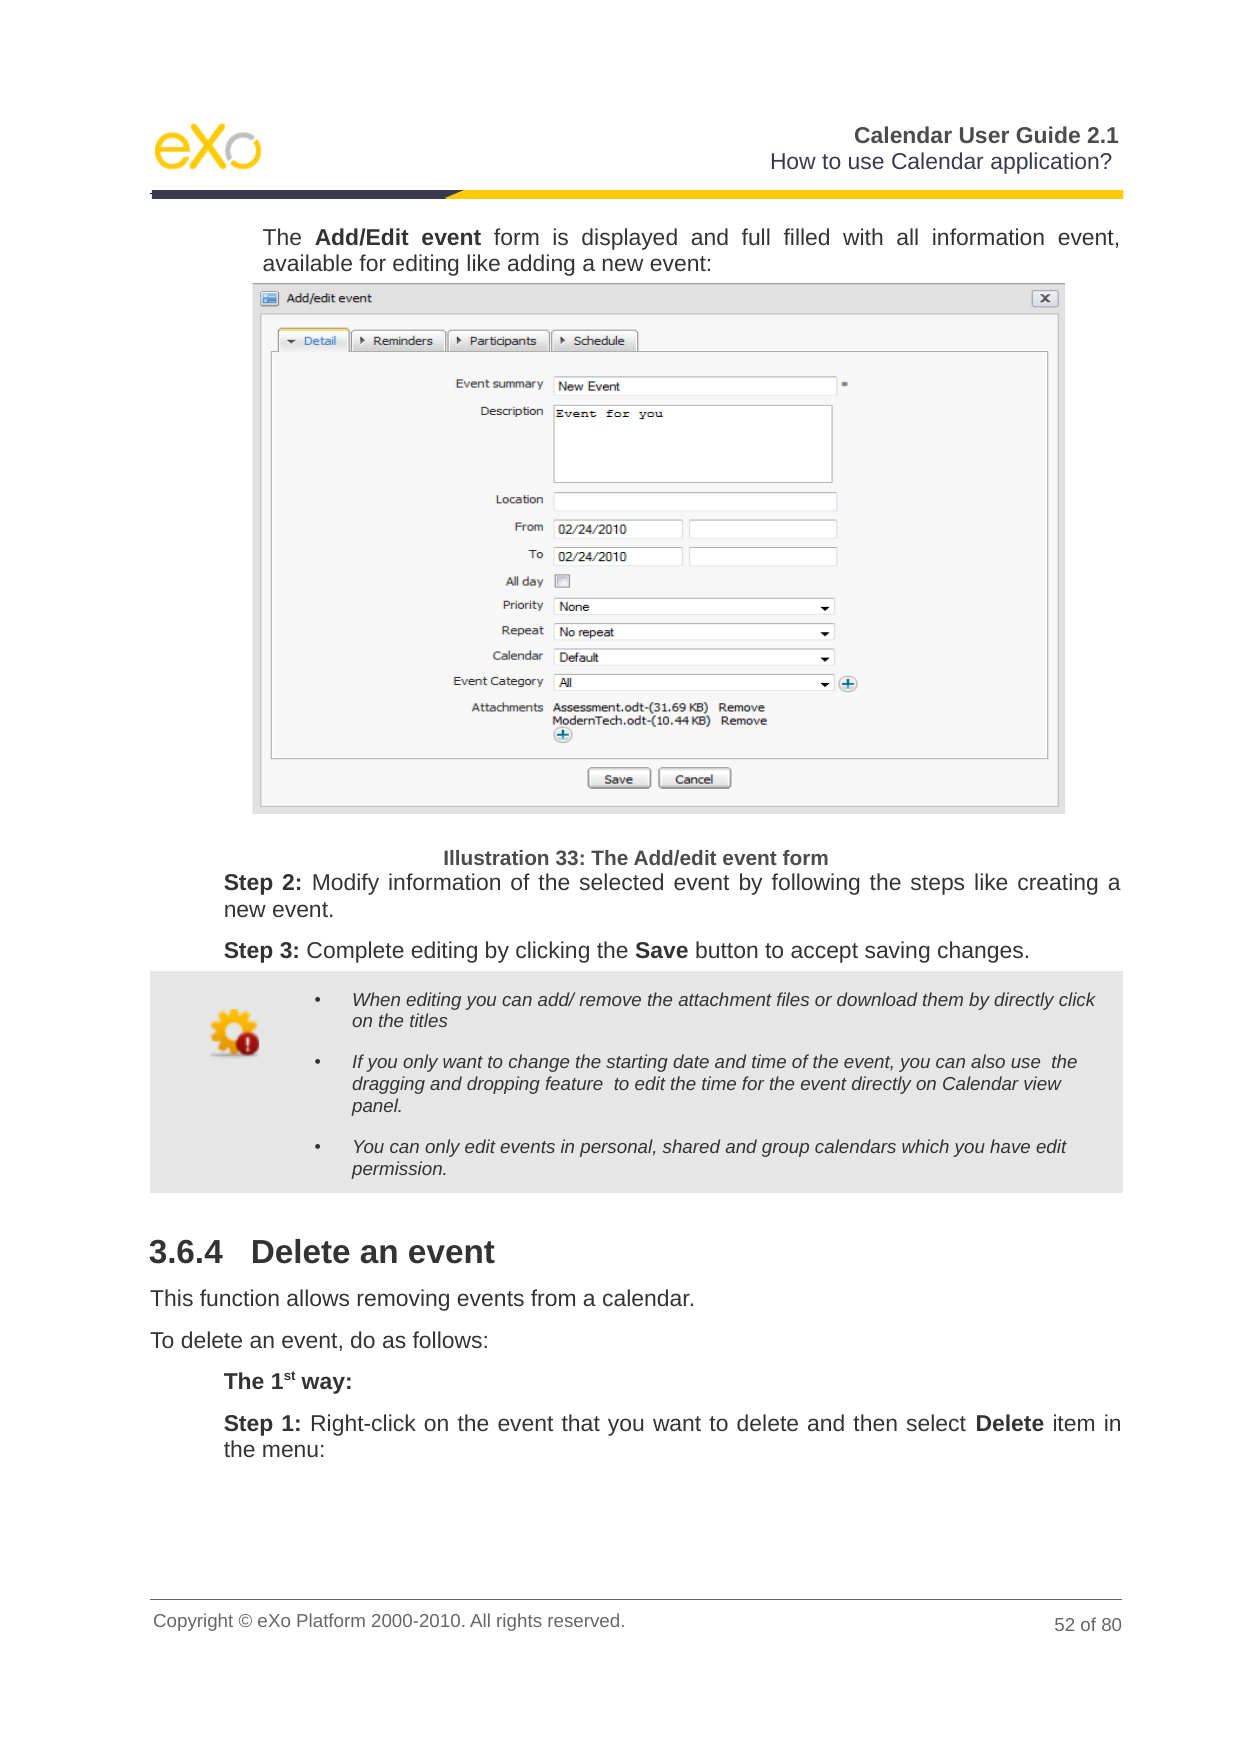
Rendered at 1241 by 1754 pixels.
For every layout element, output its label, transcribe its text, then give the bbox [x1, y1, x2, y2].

table_header When editing you can add/ remove the attachment files or download them by directly click on the titles If you only want to change the starting date and time of the event, you can also use the dragging and dropping feature to edit the time for the event directly on Calendar view panel. You can only edit events in personal, shared and group calendars which you have edit permission. [272, 972, 1122, 1192]
list To delete an event, do as follows: [112, 1327, 1122, 1353]
list [153, 284, 252, 359]
picture [252, 283, 1065, 814]
picture [209, 1009, 260, 1059]
table_header [151, 972, 271, 1192]
picture [151, 190, 1124, 199]
list Step 2: Modify information of the selected event by following the steps like creating a new event. [186, 284, 1122, 922]
list The Add/Edit event form is displayed and full filled with all information event, available for editing like adding a new event: [225, 223, 1122, 276]
list Illustration 33: The Add/edit event form [153, 359, 1118, 869]
subtitle Delete an event [148, 1232, 1122, 1270]
list The 1st way: [186, 1368, 1122, 1394]
list Step 1: Right-click on the event that you want to delete and then select Delete item in the menu: [186, 1409, 1122, 1462]
list Step 3: Complete editing by clicking the Save button to accept saving changes. [186, 937, 1122, 963]
picture [155, 123, 262, 170]
text This function allows removing events from a calendar. [150, 1285, 1122, 1312]
